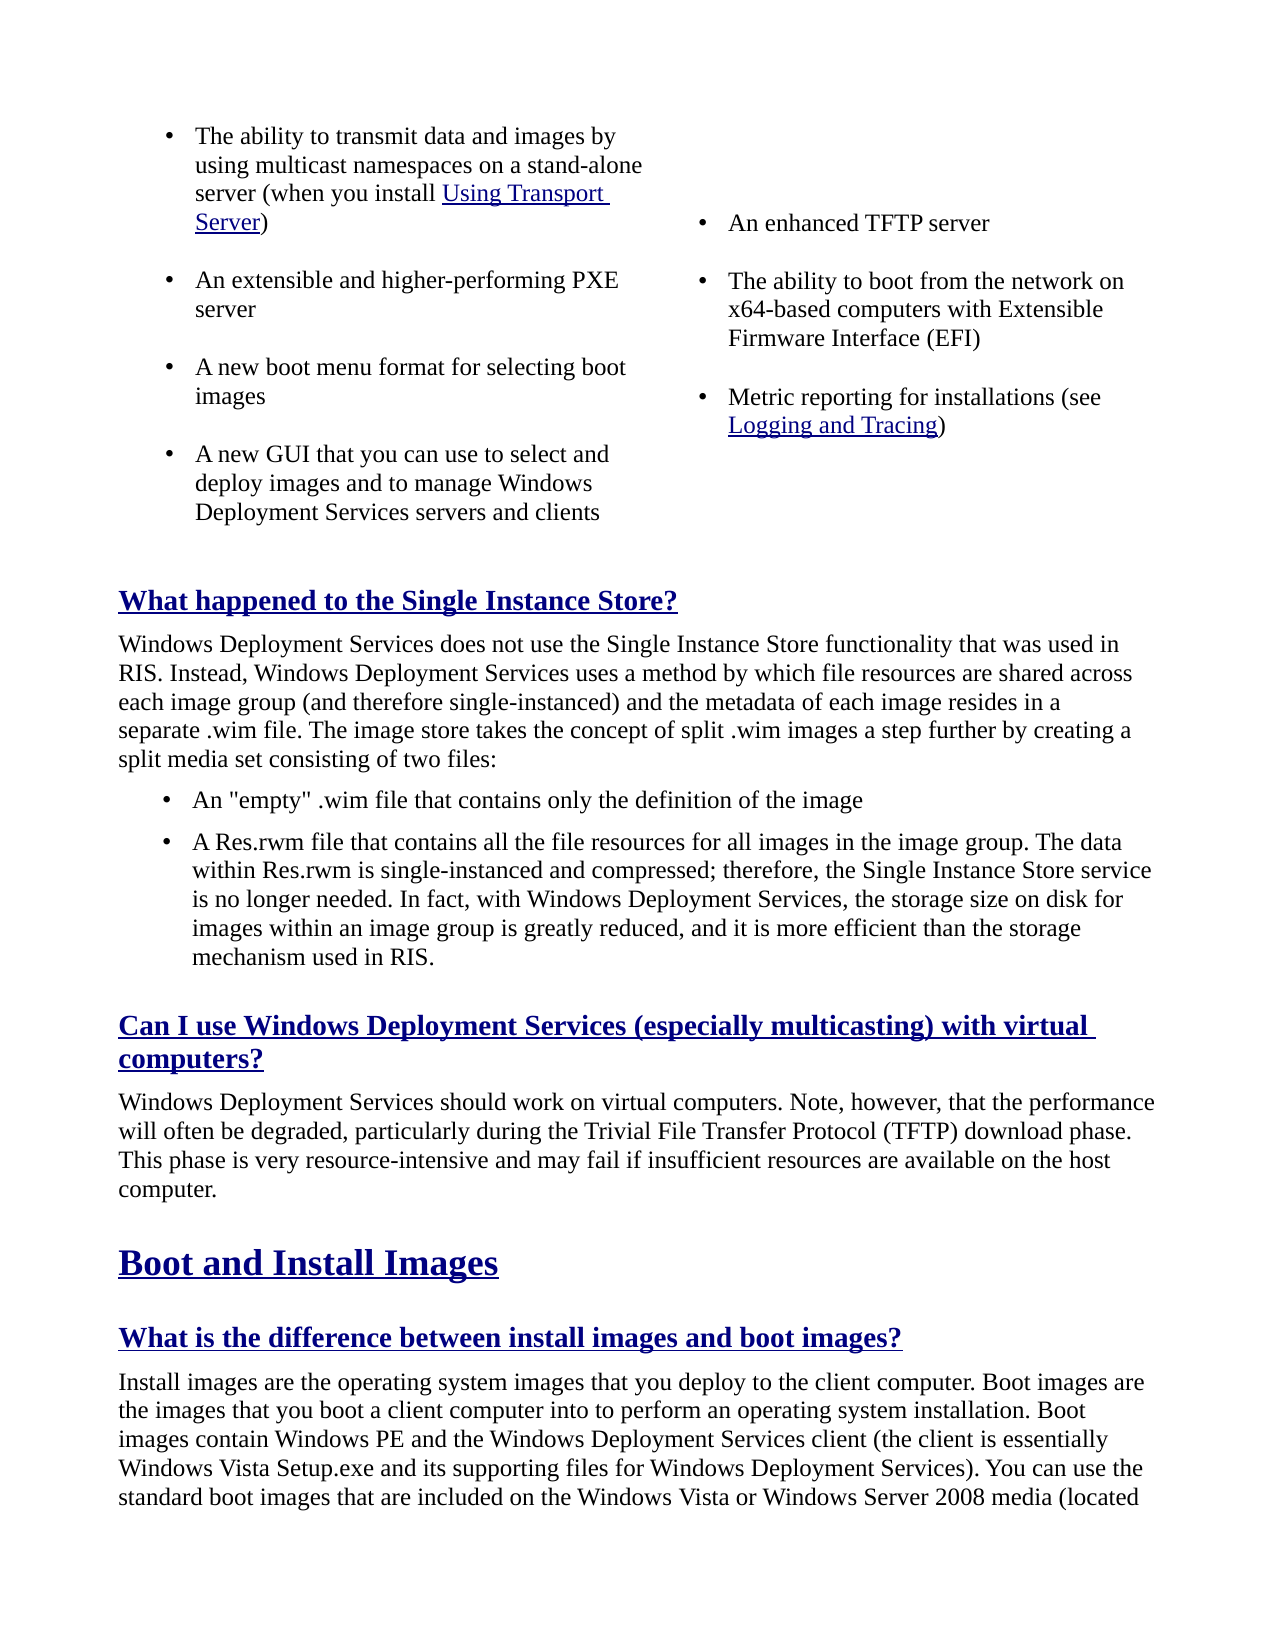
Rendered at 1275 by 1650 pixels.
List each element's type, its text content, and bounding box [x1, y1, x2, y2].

text Windows Deployment Services does not use the Single Instance Store functionality that was used in RIS. Instead, Windows Deployment Services uses a method by which file resources are shared across each image group (and therefore single-instanced) and the metadata of each image resides in a separate .wim file. The image store takes the concept of split .wim images a step further by creating a split media set consisting of two files: [118, 629, 1157, 773]
list A Res.rwm file that contains all the file resources for all images in the image group. The data within Res.rwm is single-instanced and compressed; therefore, the Single Instance Store service is no longer needed. In fact, with Windows Deployment Services, the storage size on disk for images within an image group is greatly reduced, and it is more efficient than the storage mechanism used in RIS. [162, 827, 1157, 970]
subtitle Boot and Install Images [118, 1240, 1157, 1283]
table_cell The ability to deploy Windows Vista and Windows Server 2008 Windows PE is the boot operating system Image-based installation, using the Windows image (.wim) file The ability to transmit data and images by using multicast transmissions (see How to Create Multicast Transmissions) The ability to transmit data and images by using multicast namespaces on a stand-alone server (when you install Using Transport Server) An extensible and higher-performing PXE server A new boot menu format for selecting boot images A new GUI that you can use to select and deploy images and to manage Windows Deployment Services servers and clients [118, 118, 651, 558]
subtitle What is the difference between install images and boot images? [118, 1321, 1157, 1354]
table_cell The ability to transmit data and images by using multicast transmissions (see How to Create Multicast Transmissions) The ability to transmit data and images by using multicast namespaces on a stand-alone server (when you install Using Transport Server) No support for RISETUP images or OSChooser screens An enhanced TFTP server The ability to boot from the network on x64-based computers with Extensible Firmware Interface (EFI) Metric reporting for installations (see Logging and Tracing) [651, 118, 1157, 558]
text Install images are the operating system images that you deploy to the client computer. Boot images are the images that you boot a client computer into to perform an operating system installation. Boot images contain Windows PE and the Windows Deployment Services client (the client is essentially Windows Vista Setup.exe and its supporting files for Windows Deployment Services). You can use the standard boot images that are included on the Windows Vista or Windows Server 2008 media (located [118, 1367, 1157, 1510]
text Windows Deployment Services should work on virtual computers. Note, however, that the performance will often be degraded, particularly during the Trivial File Transfer Protocol (TFTP) download phase. This phase is very resource-intensive and may fail if insufficient resources are available on the host computer. [118, 1087, 1157, 1202]
list An "empty" .wim file that contains only the definition of the image [162, 785, 1157, 814]
subtitle What happened to the Single Instance Store? [118, 583, 1157, 617]
subtitle Can I use Windows Deployment Services (especially multicasting) with virtual computers? [118, 1008, 1157, 1075]
